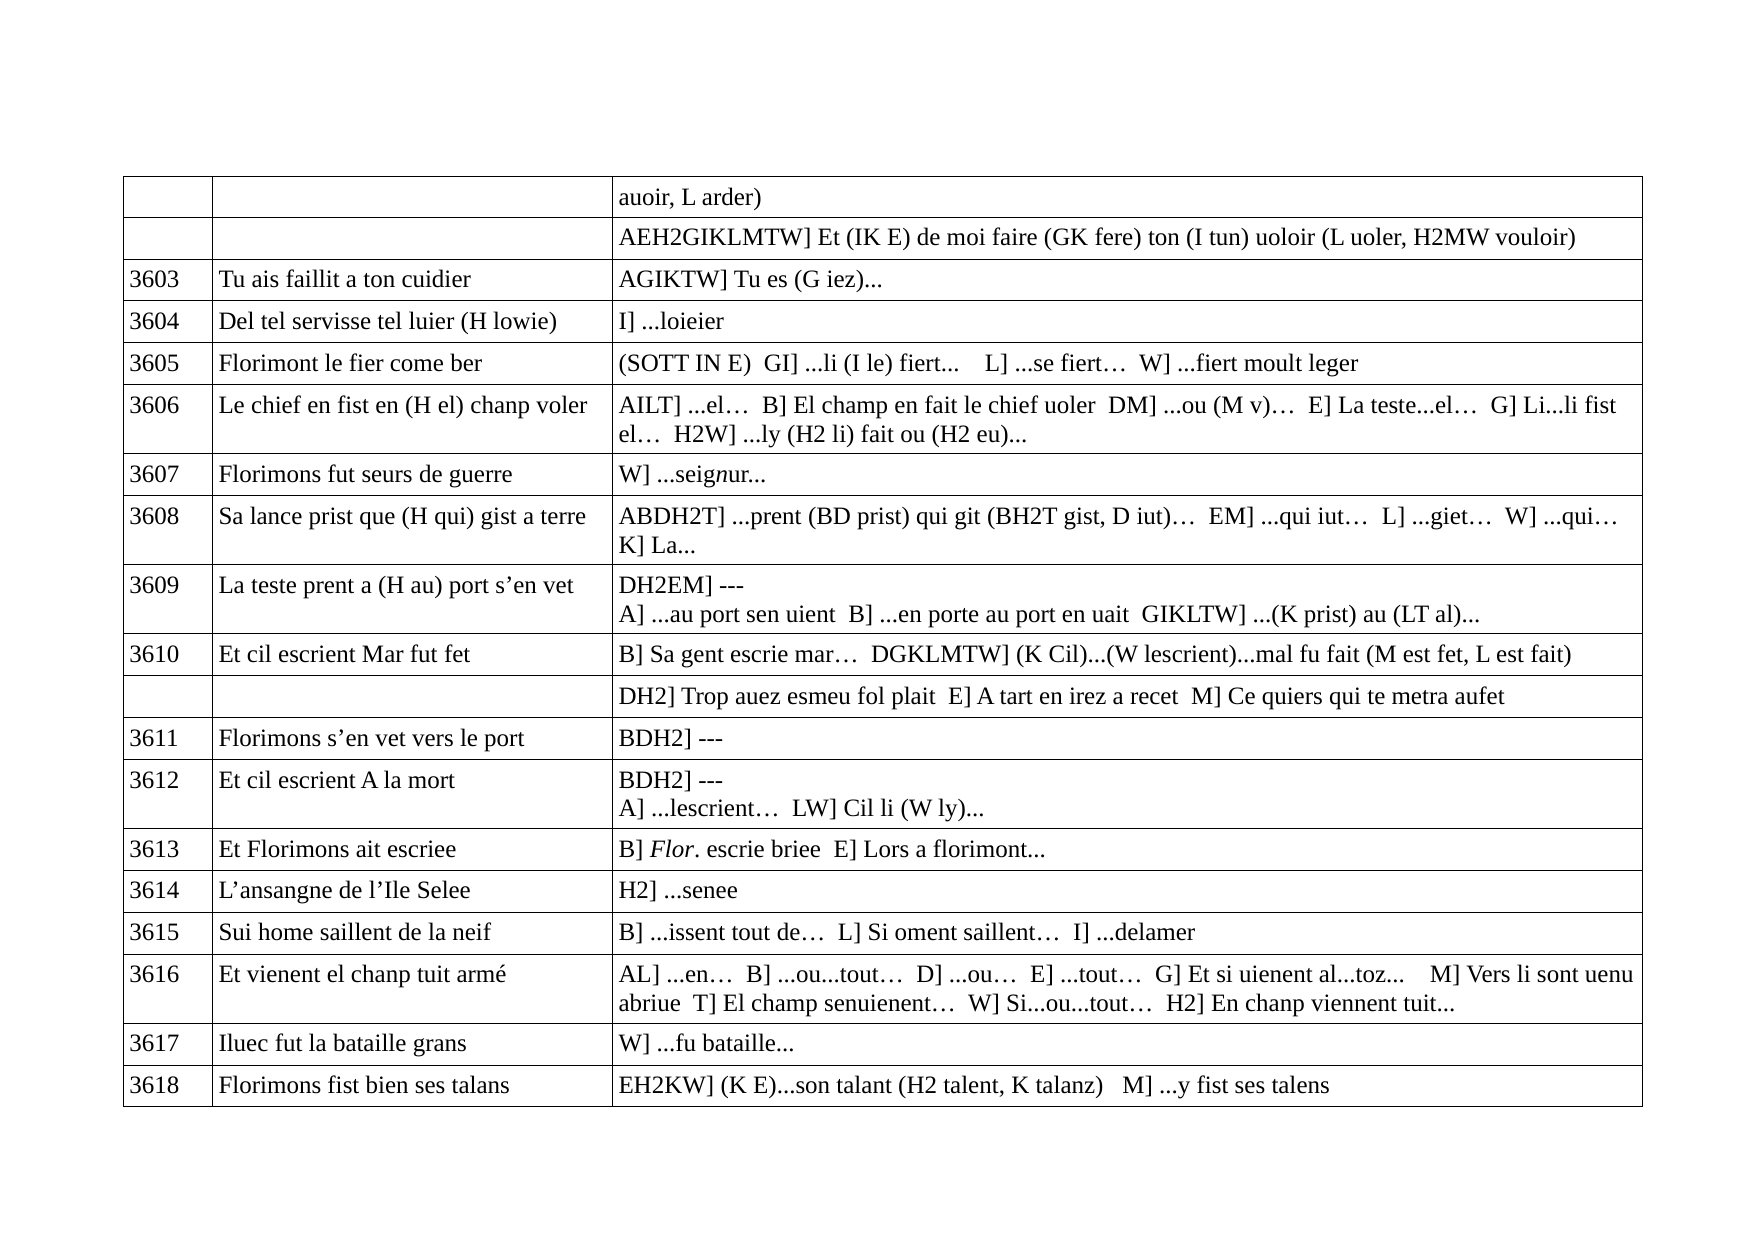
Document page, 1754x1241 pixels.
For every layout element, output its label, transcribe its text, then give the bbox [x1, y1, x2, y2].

table_cell H2] ...senee [613, 871, 1642, 912]
table_cell Tu ais faillit a ton cuidier [213, 260, 612, 300]
table_cell EH2KW] (K E)...son talant (H2 talent, K talanz) M] ...y fist ses talens [613, 1066, 1642, 1106]
table_cell 3613 [124, 829, 212, 870]
table_cell Florimons fut seurs de guerre [213, 454, 612, 495]
table_cell Florimont le fier come ber [213, 343, 612, 384]
table_cell ABDH2T] ...prent (BD prist) qui git (BH2T gist, D iut)… EM] ...qui iut… L] ...giet… W] ...qui… K] La... [613, 496, 1642, 564]
table_cell [124, 676, 212, 717]
table_cell 3607 [124, 454, 212, 495]
table_cell auoir, L arder) [613, 177, 1642, 217]
table_cell [213, 177, 612, 217]
table_cell Sa lance prist que (H qui) gist a terre [213, 496, 612, 564]
table_cell AL] ...en… B] ...ou...tout… D] ...ou… E] ...tout… G] Et si uienent al...toz... M] Vers li sont uenu abriue T] El champ senuienent… W] Si...ou...tout… H2] En chanp viennent tuit... [613, 955, 1642, 1023]
table_cell Florimons s’en vet vers le port [213, 718, 612, 759]
table_cell B] Sa gent escrie mar… DGKLMTW] (K Cil)...(W lescrient)...mal fu fait (M est fet, L est fait) [613, 634, 1642, 675]
table_cell 3605 [124, 343, 212, 384]
table_cell (SOTT IN E) GI] ...li (I le) fiert... L] ...se fiert… W] ...fiert moult leger [613, 343, 1642, 384]
table_cell DH2EM] --- A] ...au port sen uient B] ...en porte au port en uait GIKLTW] ...(K prist) au (LT al)... [613, 565, 1642, 633]
table_cell Florimons fist bien ses talans [213, 1066, 612, 1106]
table_cell Del tel servisse tel luier (H lowie) [213, 301, 612, 342]
table_cell B] ...issent tout de… L] Si oment saillent… I] ...delamer [613, 913, 1642, 953]
table_cell [213, 218, 612, 258]
table_cell I] ...loieier [613, 301, 1642, 342]
table_cell Et cil escrient A la mort [213, 760, 612, 828]
table_cell 3606 [124, 385, 212, 453]
table_cell 3608 [124, 496, 212, 564]
table_cell Le chief en fist en (H el) chanp voler [213, 385, 612, 453]
table_cell 3617 [124, 1024, 212, 1064]
table_cell Et Florimons ait escriee [213, 829, 612, 870]
table_cell Sui home saillent de la neif [213, 913, 612, 953]
table_cell 3618 [124, 1066, 212, 1106]
table_cell 3609 [124, 565, 212, 633]
table_cell 3611 [124, 718, 212, 759]
table_cell Et cil escrient Mar fut fet [213, 634, 612, 675]
table_cell AGIKTW] Tu es (G iez)... [613, 260, 1642, 300]
table_cell [124, 218, 212, 258]
table_cell W] ...fu bataille... [613, 1024, 1642, 1064]
table_cell 3604 [124, 301, 212, 342]
table_cell Et vienent el chanp tuit armé [213, 955, 612, 1023]
table_cell La teste prent a (H au) port s’en vet [213, 565, 612, 633]
table_cell DH2] Trop auez esmeu fol plait E] A tart en irez a recet M] Ce quiers qui te metra aufet [613, 676, 1642, 717]
table_cell AEH2GIKLMTW] Et (IK E) de moi faire (GK fere) ton (I tun) uoloir (L uoler, H2MW vouloir) [613, 218, 1642, 258]
table_cell 3603 [124, 260, 212, 300]
table_cell [213, 676, 612, 717]
table_cell AILT] ...el… B] El champ en fait le chief uoler DM] ...ou (M v)… E] La teste...el… G] Li...li fist el… H2W] ...ly (H2 li) fait ou (H2 eu)... [613, 385, 1642, 453]
table_cell 3610 [124, 634, 212, 675]
table_cell 3616 [124, 955, 212, 1023]
table_cell [124, 177, 212, 217]
table_cell L’ansangne de l’Ile Selee [213, 871, 612, 912]
table_cell BDH2] --- [613, 718, 1642, 759]
table_cell Iluec fut la bataille grans [213, 1024, 612, 1064]
table_cell W] ...seignur... [613, 454, 1642, 495]
table_cell 3615 [124, 913, 212, 953]
table_cell B] Flor. escrie briee E] Lors a florimont... [613, 829, 1642, 870]
table_cell BDH2] --- A] ...lescrient… LW] Cil li (W ly)... [613, 760, 1642, 828]
table_cell 3614 [124, 871, 212, 912]
table_cell 3612 [124, 760, 212, 828]
